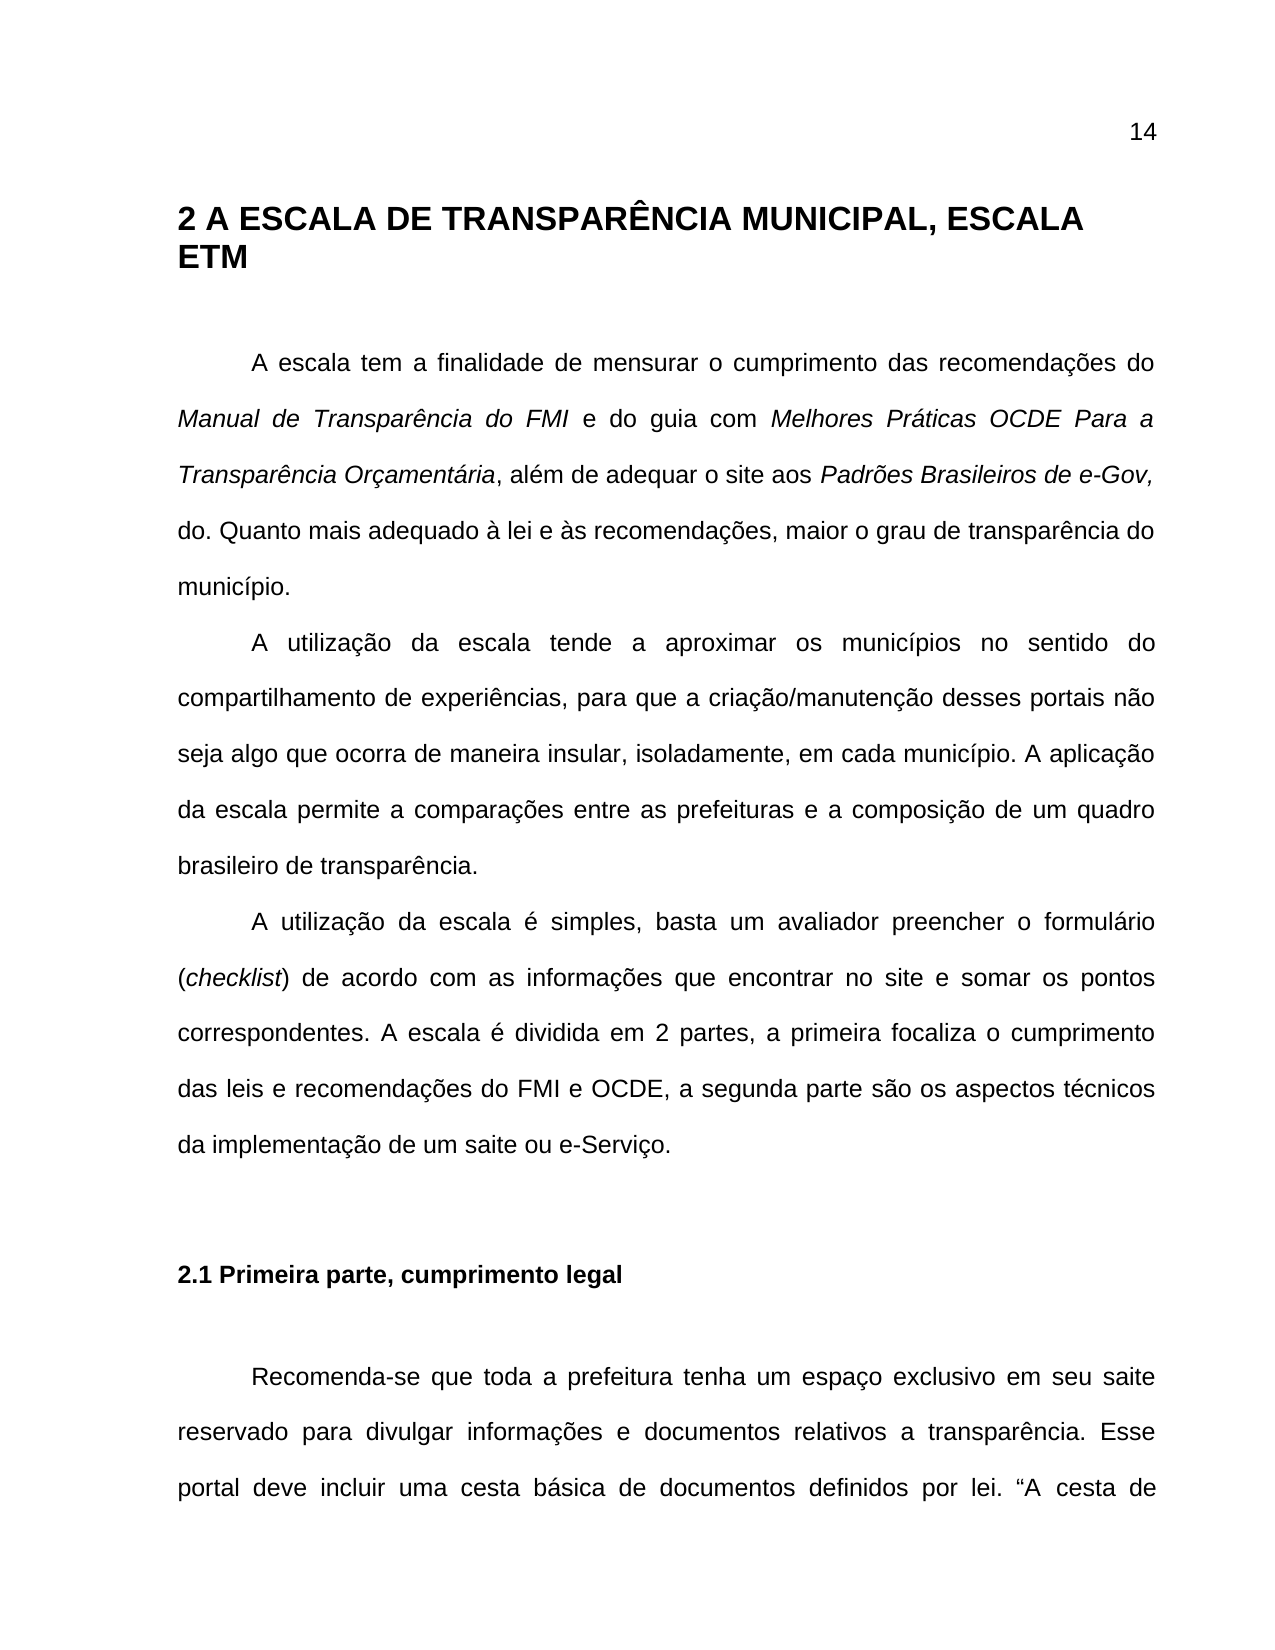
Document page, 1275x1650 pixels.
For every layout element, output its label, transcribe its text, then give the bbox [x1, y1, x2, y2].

subtitle 2.1 Primeira parte, cumprimento legal [177, 1261, 1157, 1288]
text A utilização da escala é simples, basta um avaliador preencher o formulário (checklist) de acordo com as informações que encontrar no site e somar os pontos correspondentes. A escala é dividida em 2 partes, a primeira focaliza o cumprimento das leis e recomendações do FMI e OCDE, a segunda parte são os aspectos técnicos da implementação de um saite ou e-Serviço. [177, 907, 1157, 1159]
text Recomenda-se que toda a prefeitura tenha um espaço exclusivo em seu saite reservado para divulgar informações e documentos relativos a transparência. Esse portal deve incluir uma cesta básica de documentos definidos por lei. “A cesta de [177, 1362, 1157, 1502]
text A escala tem a finalidade de mensurar o cumprimento das recomendações do Manual de Transparência do FMI e do guia com Melhores Práticas OCDE Para a Transparência Orçamentária, além de adequar o site aos Padrões Brasileiros de e-Gov, do. Quanto mais adequado à lei e às recomendações, maior o grau de transparência do município. [177, 349, 1157, 600]
subtitle 2 A Escala de Transparência Municipal, Escala ETM [177, 200, 1157, 275]
text A utilização da escala tende a aproximar os municípios no sentido do compartilhamento de experiências, para que a criação/manutenção desses portais não seja algo que ocorra de maneira insular, isoladamente, em cada município. A aplicação da escala permite a comparações entre as prefeituras e a composição de um quadro brasileiro de transparência. [177, 628, 1157, 879]
